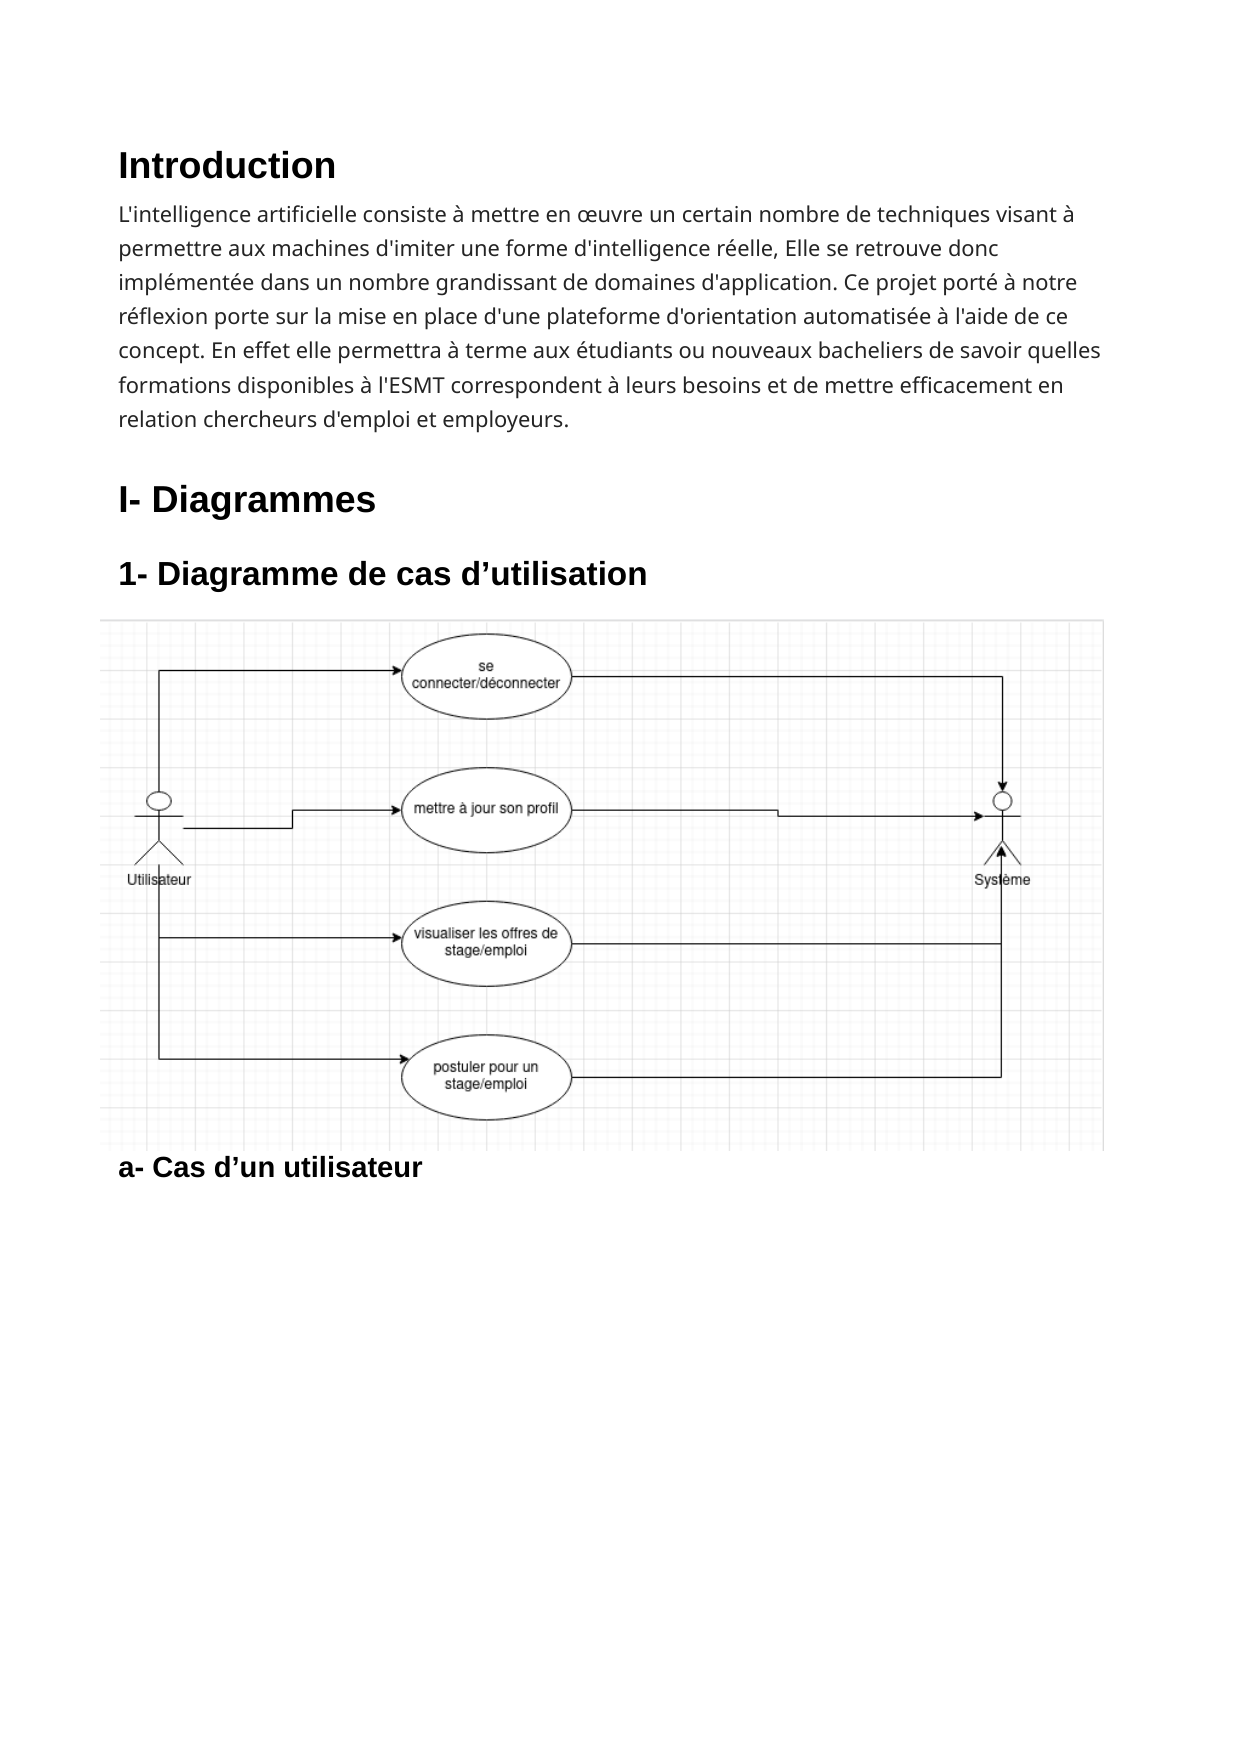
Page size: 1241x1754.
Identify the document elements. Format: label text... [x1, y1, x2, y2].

text L'intelligence artificielle consiste à mettre en œuvre un certain nombre de techniques visant à permettre aux machines d'imiter une forme d'intelligence réelle, Elle se retrouve donc implémentée dans un nombre grandissant de domaines d'application. Ce projet porté à notre réflexion porte sur la mise en place d'une plateforme d'orientation automatisée à l'aide de ce concept. En effet elle permettra à terme aux étudiants ou nouveaux bacheliers de savoir quelles formations disponibles à l'ESMT correspondent à leurs besoins et de mettre efficacement en relation chercheurs d'emploi et employeurs. [118, 199, 1122, 433]
subtitle I- Diagrammes [118, 477, 1122, 521]
subtitle 1- Diagramme de cas d’utilisation [118, 554, 1122, 592]
subtitle a- Cas d’un utilisateur [118, 619, 1122, 1184]
picture [100, 619, 1104, 1151]
subtitle Introduction [118, 143, 1122, 186]
